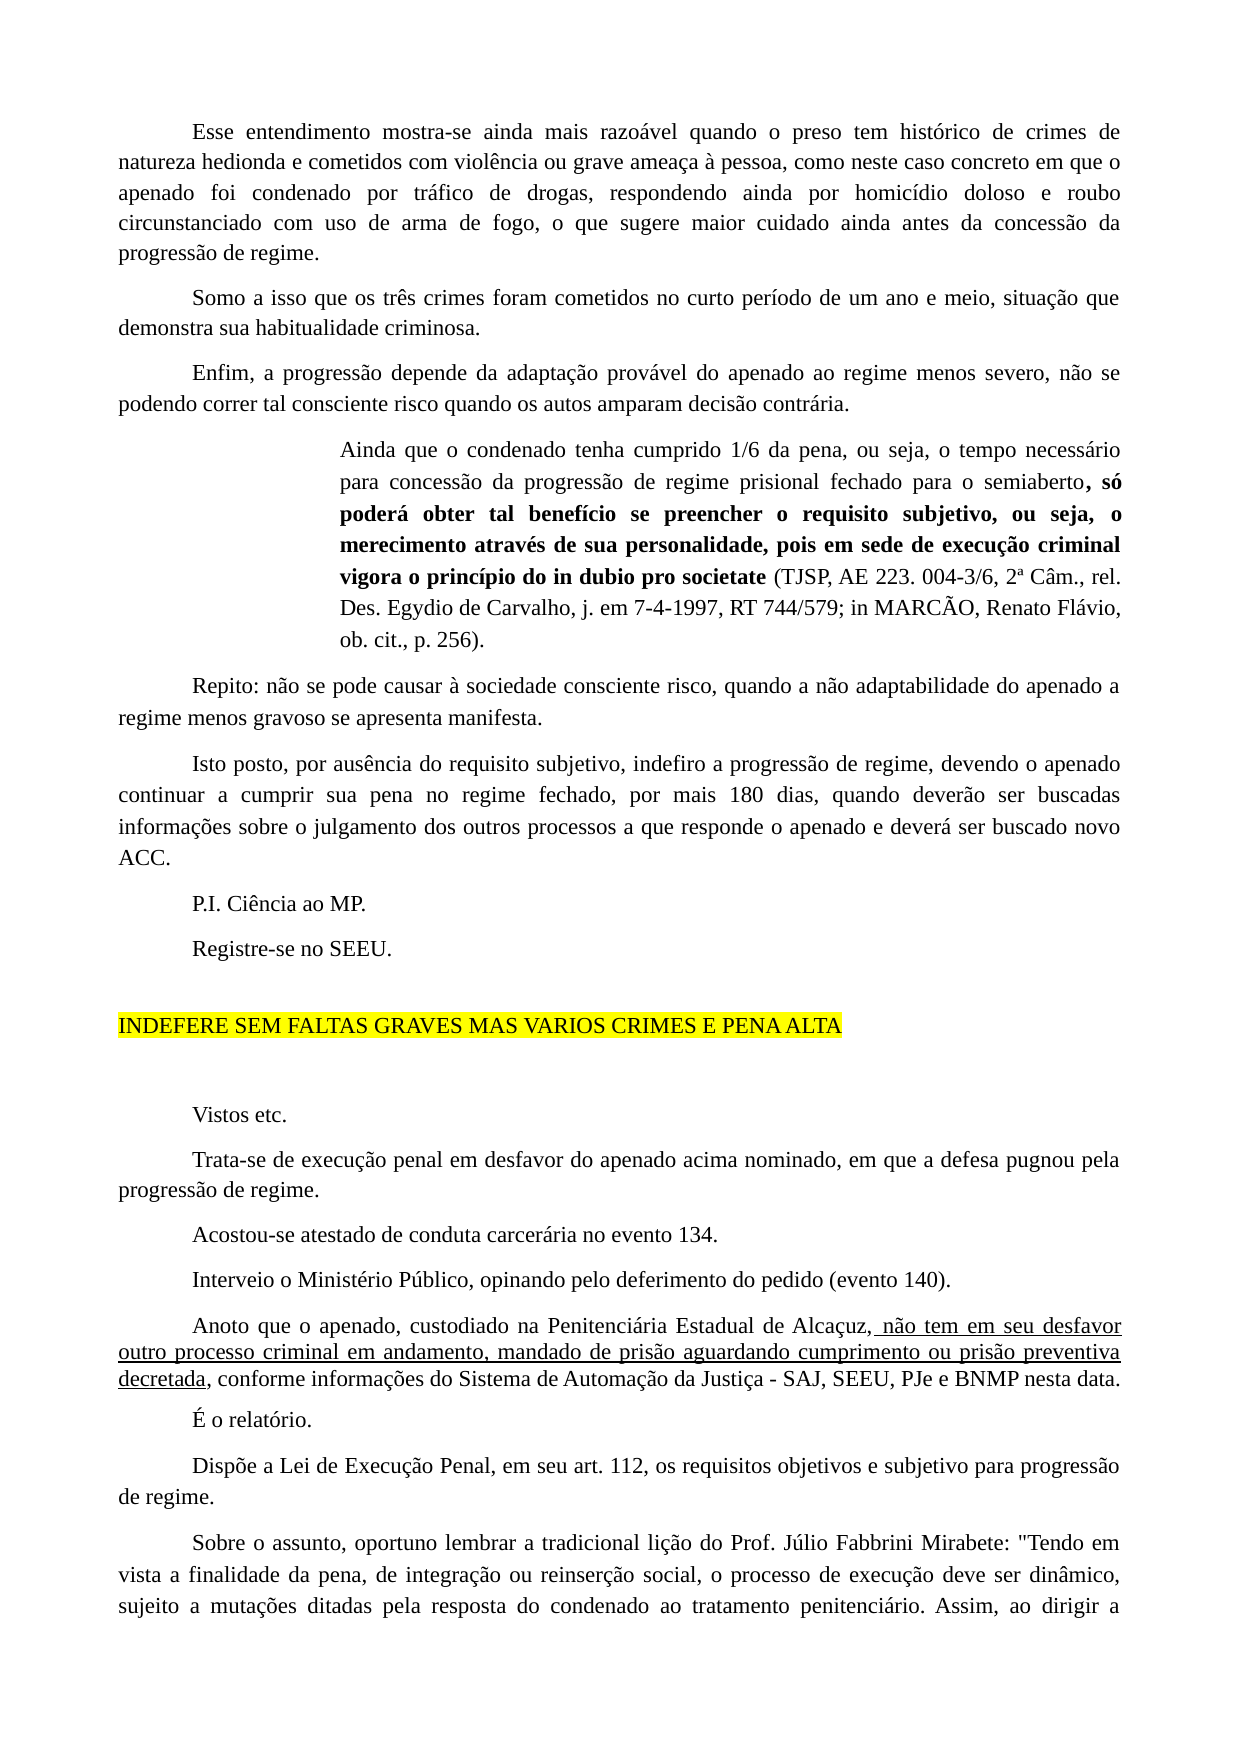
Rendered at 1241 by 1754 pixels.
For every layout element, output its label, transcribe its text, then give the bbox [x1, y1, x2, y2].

text Enfim, a progressão depende da adaptação provável do apenado ao regime menos severo, não se podendo correr tal consciente risco quando os autos amparam decisão contrária. [118, 359, 1122, 417]
text Dispõe a Lei de Execução Penal, em seu art. 112, os requisitos objetivos e subjetivo para progressão de regime. [118, 1452, 1122, 1510]
text Ainda que o condenado tenha cumprido 1/6 da pena, ou seja, o tempo necessário para concessão da progressão de regime prisional fechado para o semiaberto, só poderá obter tal benefício se preencher o requisito subjetivo, ou seja, o merecimento através de sua personalidade, pois em sede de execução criminal vigora o princípio do in dubio pro societate (TJSP, AE 223. 004-3/6, 2ª Câm., rel. Des. Egydio de Carvalho, j. em 7-4-1997, RT 744/579; in MARCÃO, Renato Flávio, ob. cit., p. 256). [339, 436, 1122, 652]
text Acostou-se atestado de conduta carcerária no evento 134. [118, 1221, 1122, 1247]
text P.I. Ciência ao MP. [118, 891, 1122, 917]
text Esse entendimento mostra-se ainda mais razoável quando o preso tem histórico de crimes de natureza hedionda e cometidos com violência ou grave ameaça à pessoa, como neste caso concreto em que o apenado foi condenado por tráfico de drogas, respondendo ainda por homicídio doloso e roubo circunstanciado com uso de arma de fogo, o que sugere maior cuidado ainda antes da concessão da progressão de regime. [118, 118, 1122, 265]
text Interveio o Ministério Público, opinando pelo deferimento do pedido (evento 140). [118, 1266, 1122, 1292]
text INDEFERE SEM FALTAS GRAVES MAS VARIOS CRIMES E PENA ALTA [118, 981, 1122, 1038]
text Isto posto, por ausência do requisito subjetivo, indefiro a progressão de regime, devendo o apenado continuar a cumprir sua pena no regime fechado, por mais 180 dias, quando deverão ser buscadas informações sobre o julgamento dos outros processos a que responde o apenado e deverá ser buscado novo ACC. [118, 750, 1122, 871]
text É o relatório. [118, 1406, 1122, 1432]
text Vistos etc. [118, 1101, 1122, 1128]
text Registre-se no SEEU. [118, 935, 1122, 962]
text Trata-se de execução penal em desfavor do apenado acima nominado, em que a defesa pugnou pela progressão de regime. [118, 1146, 1122, 1203]
text Somo a isso que os três crimes foram cometidos no curto período de um ano e meio, situação que demonstra sua habitualidade criminosa. [118, 284, 1122, 340]
text Sobre o assunto, oportuno lembrar a tradicional lição do Prof. Júlio Fabbrini Mirabete: "Tendo em vista a finalidade da pena, de integração ou reinserção social, o processo de execução deve ser dinâmico, sujeito a mutações ditadas pela resposta do condenado ao tratamento penitenciário. Assim, ao dirigir a [118, 1529, 1122, 1619]
text Anoto que o apenado, custodiado na Penitenciária Estadual de Alcaçuz, não tem em seu desfavor outro processo criminal em andamento, mandado de prisão aguardando cumprimento ou prisão preventiva decretada, conforme informações do Sistema de Automação da Justiça - SAJ, SEEU, PJe e BNMP nesta data. [118, 1312, 1122, 1391]
text Repito: não se pode causar à sociedade consciente risco, quando a não adaptabilidade do apenado a regime menos gravoso se apresenta manifesta. [118, 672, 1122, 730]
